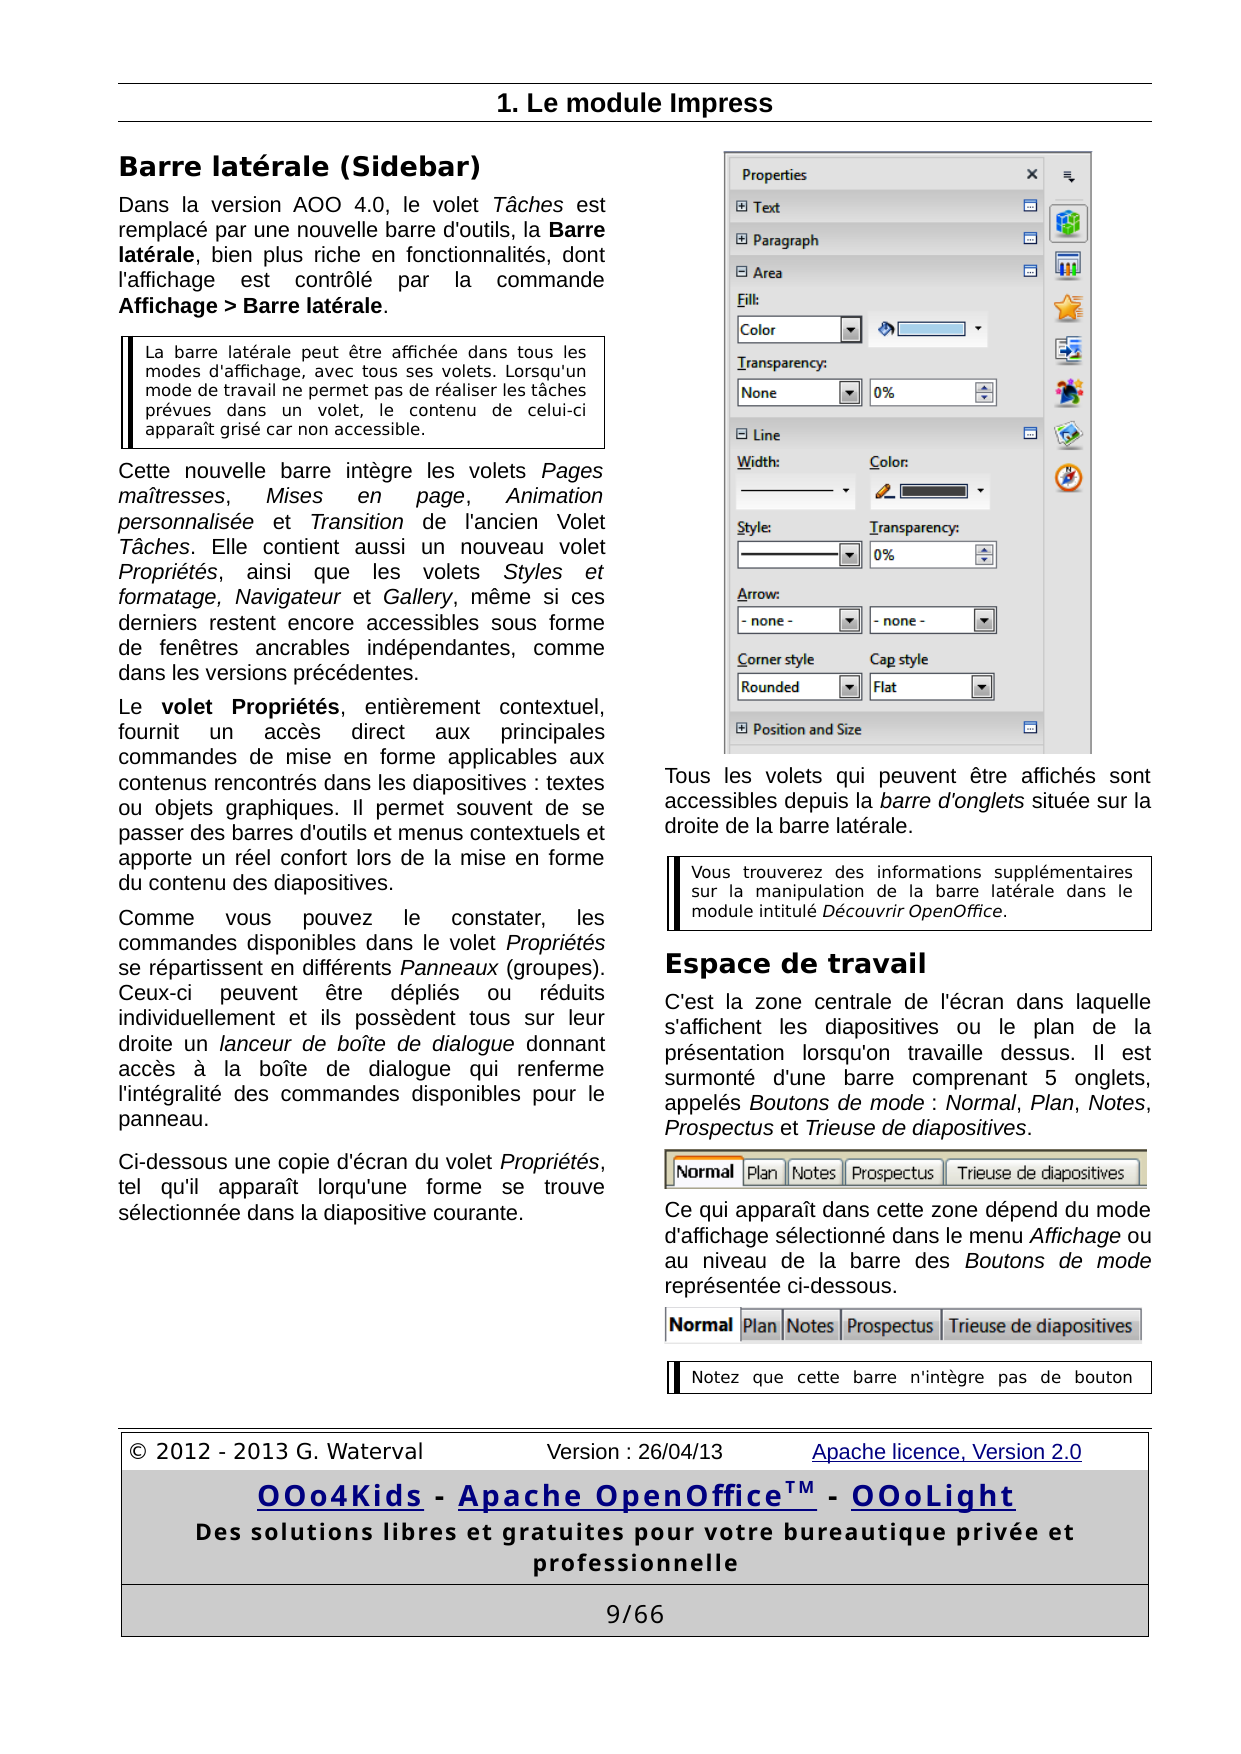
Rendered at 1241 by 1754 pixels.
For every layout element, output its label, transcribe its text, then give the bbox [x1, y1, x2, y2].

text Tous les volets qui peuvent être affichés sont accessibles depuis la barre d'onglets située sur la droite de la barre latérale. [664, 763, 1152, 838]
text Dans la version AOO 4.0, le volet Tâches est remplacé par une nouvelle barre d'outils, la Barre latérale, bien plus riche en fonctionnalités, dont l'affichage est contrôlé par la commande Affichage > Barre latérale. [118, 192, 605, 318]
text Ci-dessous une copie d'écran du volet Propriétés, tel qu'il apparaît lorqu'une forme se trouve sélectionnée dans la diapositive courante. [118, 1149, 605, 1224]
table_header Vous trouverez des informations supplémentaires sur la manipulation de la barre latérale dans le module intitulé Découvrir OpenOffice. [680, 857, 1151, 930]
text Le volet Propriétés, entièrement contextuel, fournit un accès direct aux principales commandes de mise en forme applicables aux contenus rencontrés dans les diapositives : textes ou objets graphiques. Il permet souvent de se passer des barres d'outils et menus contextuels et apporte un réel confort lors de la mise en forme du contenu des diapositives. [118, 694, 605, 896]
text C'est la zone centrale de l'écran dans laquelle s'affichent les diapositives ou le plan de la présentation lorsqu'on travaille dessus. Il est surmonté d'une barre comprenant 5 onglets, appelés Boutons de mode : Normal, Plan, Notes, Prospectus et Trieuse de diapositives. [664, 989, 1152, 1140]
subtitle Espace de travail [664, 949, 1152, 980]
text Ce qui apparaît dans cette zone dépend du mode d'affichage sélectionné dans le menu Affichage ou au niveau de la barre des Boutons de mode représentée ci-dessous. [664, 1197, 1152, 1298]
table_header Notez que cette barre n'intègre pas de bouton [680, 1362, 1151, 1393]
text Comme vous pouvez le constater, les commandes disponibles dans le volet Propriétés se répartissent en différents Panneaux (groupes). Ceux-ci peuvent être dépliés ou réduits individuellement et ils possèdent tous sur leur droite un lanceur de boîte de dialogue donnant accès à la boîte de dialogue qui renferme l'intégralité des commandes disponibles pour le panneau. [118, 904, 605, 1131]
table_header La barre latérale peut être affichée dans tous les modes d'affichage, avec tous ses volets. Lorsqu'un mode de travail ne permet pas de réaliser les tâches prévues dans un volet, le contenu de celui-ci apparaît grisé car non accessible. [133, 337, 604, 448]
subtitle Barre latérale (Sidebar) [118, 151, 605, 183]
text Cette nouvelle barre intègre les volets Pages maîtresses, Mises en page, Animation personnalisée et Transition de l'ancien Volet Tâches. Elle contient aussi un nouveau volet Propriétés, ainsi que les volets Styles et formatage, Navigateur et Gallery, même si ces derniers restent encore accessibles sous forme de fenêtres ancrables indépendantes, comme dans les versions précédentes. [118, 458, 605, 685]
